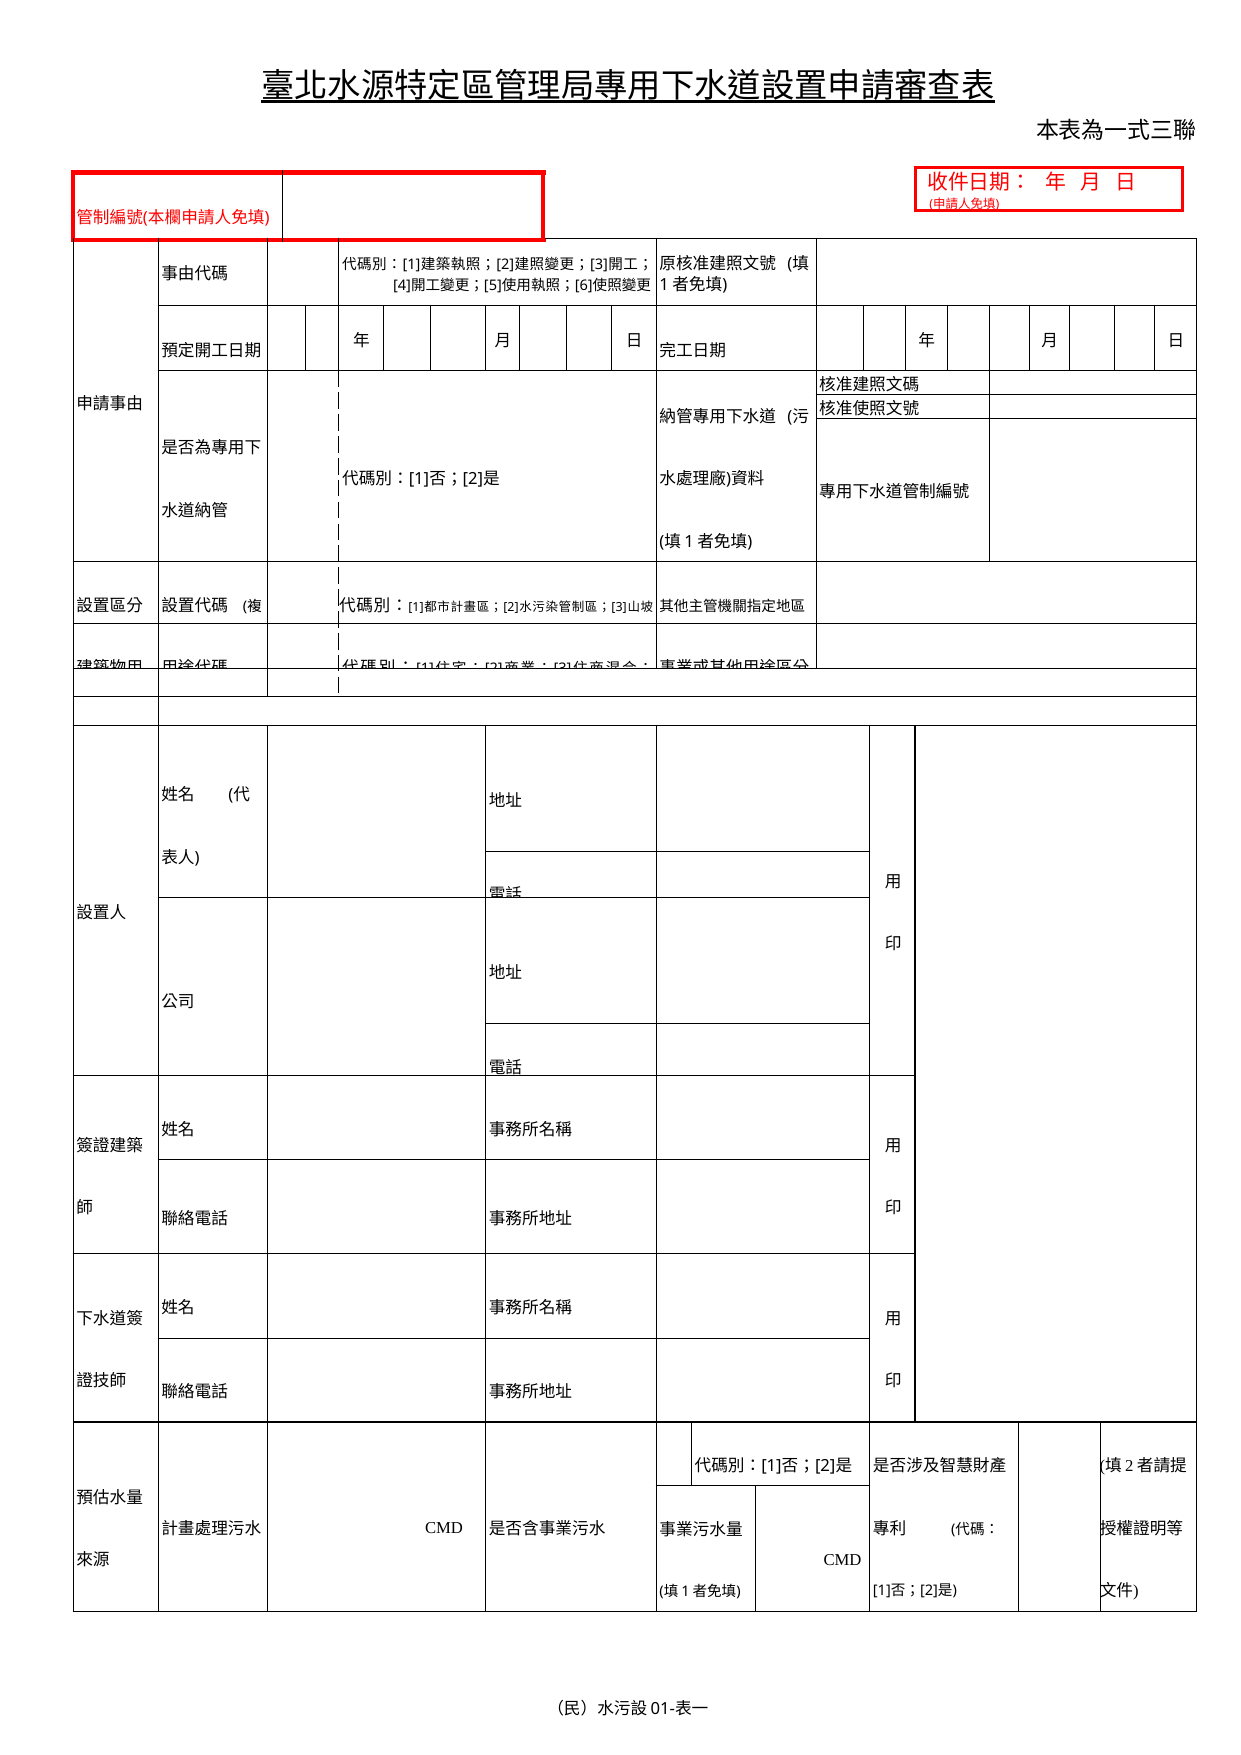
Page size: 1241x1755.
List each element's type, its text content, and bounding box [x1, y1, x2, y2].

table_cell [268, 1423, 422, 1611]
table_cell 設置人 [74, 726, 158, 1075]
table_cell 是否為專用下水道納管 [159, 371, 267, 561]
table_header [1029, 212, 1060, 237]
table_cell [159, 697, 1196, 725]
table_header [656, 170, 691, 237]
table_cell 代碼別：[1]否；[2]是 [692, 1423, 869, 1485]
table_cell 簽證建築師 [74, 1076, 158, 1253]
table_cell 用印 [870, 1076, 914, 1253]
table_cell [1019, 1423, 1100, 1611]
table_cell 事務所名稱 [486, 1254, 656, 1338]
table_cell 事由代碼 [159, 242, 267, 305]
table_header [864, 170, 870, 237]
table_cell [657, 1254, 869, 1338]
table_cell [817, 239, 1196, 305]
table_cell 事業污水量(填1者免填) [657, 1486, 755, 1611]
table_cell [756, 1486, 820, 1611]
table_cell [990, 371, 1196, 394]
table_cell [1070, 306, 1114, 370]
table_cell 日 [1155, 306, 1196, 370]
table_cell 姓名 [159, 1254, 267, 1338]
table_header [847, 170, 864, 237]
table_cell [657, 1339, 869, 1421]
table_cell [268, 242, 338, 305]
table_header [691, 170, 731, 237]
table_cell [268, 726, 485, 897]
table_cell 公司 [159, 898, 267, 1075]
table_cell [520, 306, 566, 370]
table_cell [268, 1076, 485, 1159]
table_cell 申請事由 [74, 242, 158, 561]
table_header [962, 212, 989, 237]
table_header [989, 212, 1018, 237]
table_header [545, 170, 567, 237]
table_header [1100, 212, 1107, 237]
table_header [1019, 212, 1029, 237]
table_cell 月 [486, 306, 519, 370]
table_header [947, 212, 962, 237]
table_cell 代碼別：[1]住宅；[2]商業；[3]住商混合； [4]事業或其他 [339, 624, 656, 667]
table_cell 代碼別：[1]都市計畫區；[2]水污染管制區；[3]山坡地；[4]水質水量保護區；[5]台北水源特定區；[6]其他主管機關指定地區 [339, 562, 656, 623]
table_cell [268, 1339, 485, 1421]
table_cell 姓名 (代表人) [159, 726, 267, 897]
table_cell [990, 306, 1029, 370]
table_cell 計畫處理污水 [159, 1423, 267, 1611]
table_cell 納管專用下水道 (污水處理廠)資料 (填1者免填) [657, 371, 816, 561]
table_cell 核准使照文號 [817, 395, 989, 418]
table_cell 事務所地址 [486, 1339, 656, 1421]
table_header [835, 170, 847, 237]
table_cell 事業或其他用途區分 (左項填4者請詳填) [657, 624, 816, 667]
table_cell [864, 306, 905, 370]
table_cell 事務所名稱 [486, 1076, 656, 1159]
table_cell [990, 395, 1196, 418]
table_cell 月 [1030, 306, 1069, 370]
table_cell [657, 726, 869, 851]
table_cell 用印 [870, 1254, 914, 1421]
table_cell CMD [820, 1486, 869, 1611]
table_cell 分類代碼 [159, 669, 267, 696]
table_header [905, 170, 915, 237]
table_header [755, 170, 773, 237]
table_cell 其他主管機關指定地區 (左項填6者請詳填) [657, 562, 816, 623]
table_cell 代碼別：[1]否；[2]是 [339, 371, 656, 561]
table_cell 姓名 [159, 1076, 267, 1159]
table_header [1107, 212, 1114, 237]
table_cell 代碼別：[1]雨水；[2]污水；[3]雨污水合流；[4]雨污水分流 [339, 669, 1196, 696]
table_cell [657, 852, 869, 897]
table_cell 系統名稱 [74, 697, 158, 725]
table_cell 代碼別：[1]建築執照；[2]建照變更；[3]開工；[4]開工變更；[5]使用執照；[6]使照變更 [339, 239, 656, 305]
table_cell 聯絡電話 [159, 1160, 267, 1253]
table_header [773, 170, 816, 237]
table_cell [657, 898, 869, 1023]
table_cell [268, 898, 485, 1075]
table_cell 事務所地址 [486, 1160, 656, 1253]
table_cell [916, 726, 1196, 1421]
table_header [1115, 212, 1145, 237]
table_cell 原核准建照文號 (填1者免填) [657, 239, 816, 305]
table_cell 是否含事業污水 [486, 1423, 656, 1611]
table_header [1145, 212, 1155, 237]
table_header [820, 170, 835, 237]
table_cell CMD [422, 1423, 485, 1611]
table_cell [1115, 306, 1154, 370]
table_cell [657, 1076, 869, 1159]
table_cell 地址 [486, 898, 656, 1023]
table_cell 年 [339, 306, 383, 370]
table_header [611, 170, 656, 237]
table_cell 是否涉及智慧財產專利 (代碼：[1]否；[2]是) [870, 1423, 1018, 1611]
table_cell [990, 419, 1196, 561]
table_cell [268, 624, 339, 667]
table_cell 預估水量 來源 [74, 1423, 158, 1611]
table_cell [817, 562, 1196, 623]
table_cell [657, 1024, 869, 1075]
table_header [915, 212, 947, 237]
table_header 管制編號(本欄申請人免填) [75, 175, 282, 237]
table_cell 設置代碼 (複選請以;隔開) [159, 562, 267, 623]
table_cell [657, 1160, 869, 1253]
table_cell [268, 562, 339, 623]
table_cell [268, 306, 305, 370]
table_cell [306, 306, 338, 370]
table_header [1155, 212, 1170, 237]
table_cell 下水道分類 [74, 669, 158, 696]
table_cell [268, 371, 339, 561]
table_cell [657, 1423, 691, 1485]
table_cell [817, 306, 863, 370]
table_cell [431, 306, 485, 370]
table_cell 用印 [870, 726, 914, 1075]
table_cell [268, 1254, 485, 1338]
table_header [567, 170, 611, 237]
table_cell [567, 306, 611, 370]
table_cell 電話 [486, 852, 656, 897]
table_cell 下水道簽證技師 [74, 1254, 158, 1421]
table_cell 專用下水道管制編號 [817, 419, 989, 561]
table_cell 電話 [486, 1024, 656, 1075]
table_header [870, 170, 905, 237]
table_header [1070, 212, 1077, 237]
table_cell [817, 624, 1196, 667]
table_cell 完工日期 [657, 306, 816, 370]
table_cell 預定開工日期 [159, 306, 267, 370]
table_cell 用途代碼 [159, 624, 267, 667]
table_cell [268, 1160, 485, 1253]
table_header [917, 169, 1181, 209]
table_cell [948, 306, 989, 370]
table_header [816, 170, 820, 237]
table_cell 設置區分 [74, 562, 158, 623]
table_cell 地址 [486, 726, 656, 851]
table_cell [384, 306, 430, 370]
table_header [1060, 212, 1069, 237]
table_cell 年 [906, 306, 947, 370]
table_cell [268, 669, 339, 696]
table_header [1078, 212, 1100, 237]
table_header [1170, 170, 1197, 237]
table_header [283, 175, 541, 237]
table_cell 核准建照文碼 [817, 371, 989, 394]
table_cell 聯絡電話 [159, 1339, 267, 1421]
table_cell 日 [612, 306, 656, 370]
table_cell (填2者請提授權證明等文件) [1101, 1423, 1196, 1611]
table_header [731, 170, 755, 237]
table_cell 建築物用途區分 [74, 624, 158, 667]
